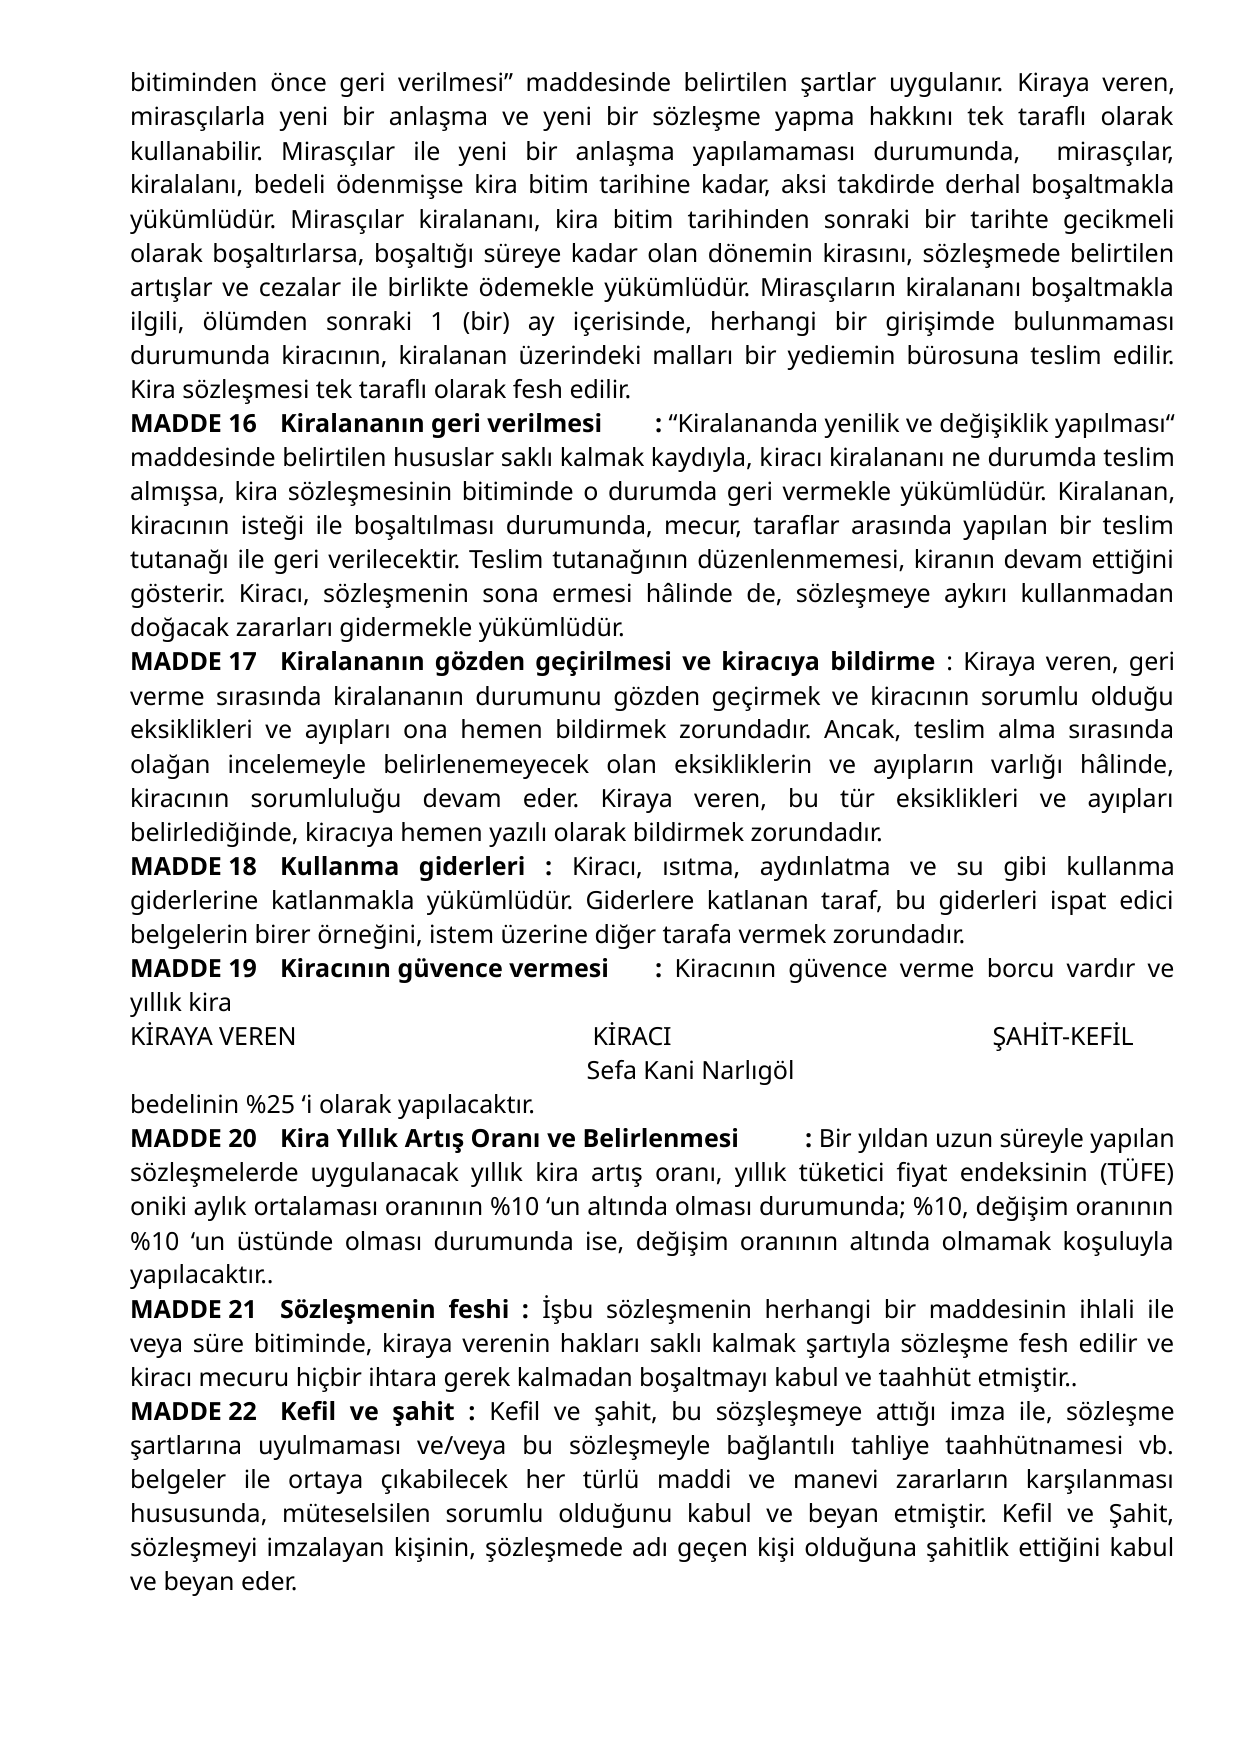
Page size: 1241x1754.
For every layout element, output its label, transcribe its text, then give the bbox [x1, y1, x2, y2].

text MADDE 18 Kullanma giderleri : Kiracı, ısıtma, aydınlatma ve su gibi kullanma giderlerine katlanmakla yükümlüdür. Giderlere katlanan taraf, bu giderleri ispat edici belgelerin birer örneğini, istem üzerine diğer tarafa vermek zorundadır. [130, 848, 1175, 951]
text MADDE 19 Kiracının güvence vermesi : Kiracının güvence verme borcu vardır ve yıllık kira [130, 951, 1175, 1019]
text MADDE 20 Kira Yıllık Artış Oranı ve Belirlenmesi : Bir yıldan uzun süreyle yapılan sözleşmelerde uygulanacak yıllık kira artış oranı, yıllık tüketici fiyat endeksinin (TÜFE) oniki aylık ortalaması oranının %10 ‘un altında olması durumunda; %10, değişim oranının %10 ‘un üstünde olması durumunda ise, değişim oranının altında olmamak koşuluyla yapılacaktır.. [130, 1121, 1175, 1291]
text bitiminden önce geri verilmesi” maddesinde belirtilen şartlar uygulanır. Kiraya veren, mirasçılarla yeni bir anlaşma ve yeni bir sözleşme yapma hakkını tek taraflı olarak kullanabilir. Mirasçılar ile yeni bir anlaşma yapılamaması durumunda, mirasçılar, kiralalanı, bedeli ödenmişse kira bitim tarihine kadar, aksi takdirde derhal boşaltmakla yükümlüdür. Mirasçılar kiralananı, kira bitim tarihinden sonraki bir tarihte gecikmeli olarak boşaltırlarsa, boşaltığı süreye kadar olan dönemin kirasını, sözleşmede belirtilen artışlar ve cezalar ile birlikte ödemekle yükümlüdür. Mirasçıların kiralananı boşaltmakla ilgili, ölümden sonraki 1 (bir) ay içerisinde, herhangi bir girişimde bulunmaması durumunda kiracının, kiralanan üzerindeki malları bir yediemin bürosuna teslim edilir. Kira sözleşmesi tek taraflı olarak fesh edilir. [130, 65, 1175, 406]
text bedelinin %25 ‘i olarak yapılacaktır. [130, 1087, 1175, 1121]
text MADDE 16 Kiralananın geri verilmesi : “Kiralananda yenilik ve değişiklik yapılması“ maddesinde belirtilen hususlar saklı kalmak kaydıyla, kiracı kiralananı ne durumda teslim almışsa, kira sözleşmesinin bitiminde o durumda geri vermekle yükümlüdür. Kiralanan, kiracının isteği ile boşaltılması durumunda, mecur, taraflar arasında yapılan bir teslim tutanağı ile geri verilecektir. Teslim tutanağının düzenlenmemesi, kiranın devam ettiğini gösterir. Kiracı, sözleşmenin sona ermesi hâlinde de, sözleşmeye aykırı kullanmadan doğacak zararları gidermekle yükümlüdür. [130, 406, 1175, 644]
text Sefa Kani Narlıgöl [130, 1053, 1175, 1087]
list MADDE 22 Kefil ve şahit : Kefil ve şahit, bu sözşleşmeye attığı imza ile, sözleşme şartlarına uyulmaması ve/veya bu sözleşmeyle bağlantılı tahliye taahhütnamesi vb. belgeler ile ortaya çıkabilecek her türlü maddi ve manevi zararların karşılanması hususunda, müteselsilen sorumlu olduğunu kabul ve beyan etmiştir. Kefil ve Şahit, sözleşmeyi imzalayan kişinin, şözleşmede adı geçen kişi olduğuna şahitlik ettiğini kabul ve beyan eder. [130, 1393, 1175, 1598]
text KİRAYA VEREN KİRACI ŞAHİT-KEFİL [130, 1019, 1175, 1053]
text MADDE 21 Sözleşmenin feshi : İşbu sözleşmenin herhangi bir maddesinin ihlali ile veya süre bitiminde, kiraya verenin hakları saklı kalmak şartıyla sözleşme fesh edilir ve kiracı mecuru hiçbir ihtara gerek kalmadan boşaltmayı kabul ve taahhüt etmiştir.. [130, 1291, 1175, 1393]
text MADDE 17 Kiralananın gözden geçirilmesi ve kiracıya bildirme : Kiraya veren, geri verme sırasında kiralananın durumunu gözden geçirmek ve kiracının sorumlu olduğu eksiklikleri ve ayıpları ona hemen bildirmek zorundadır. Ancak, teslim alma sırasında olağan incelemeyle belirlenemeyecek olan eksikliklerin ve ayıpların varlığı hâlinde, kiracının sorumluluğu devam eder. Kiraya veren, bu tür eksiklikleri ve ayıpları belirlediğinde, kiracıya hemen yazılı olarak bildirmek zorundadır. [130, 644, 1175, 848]
